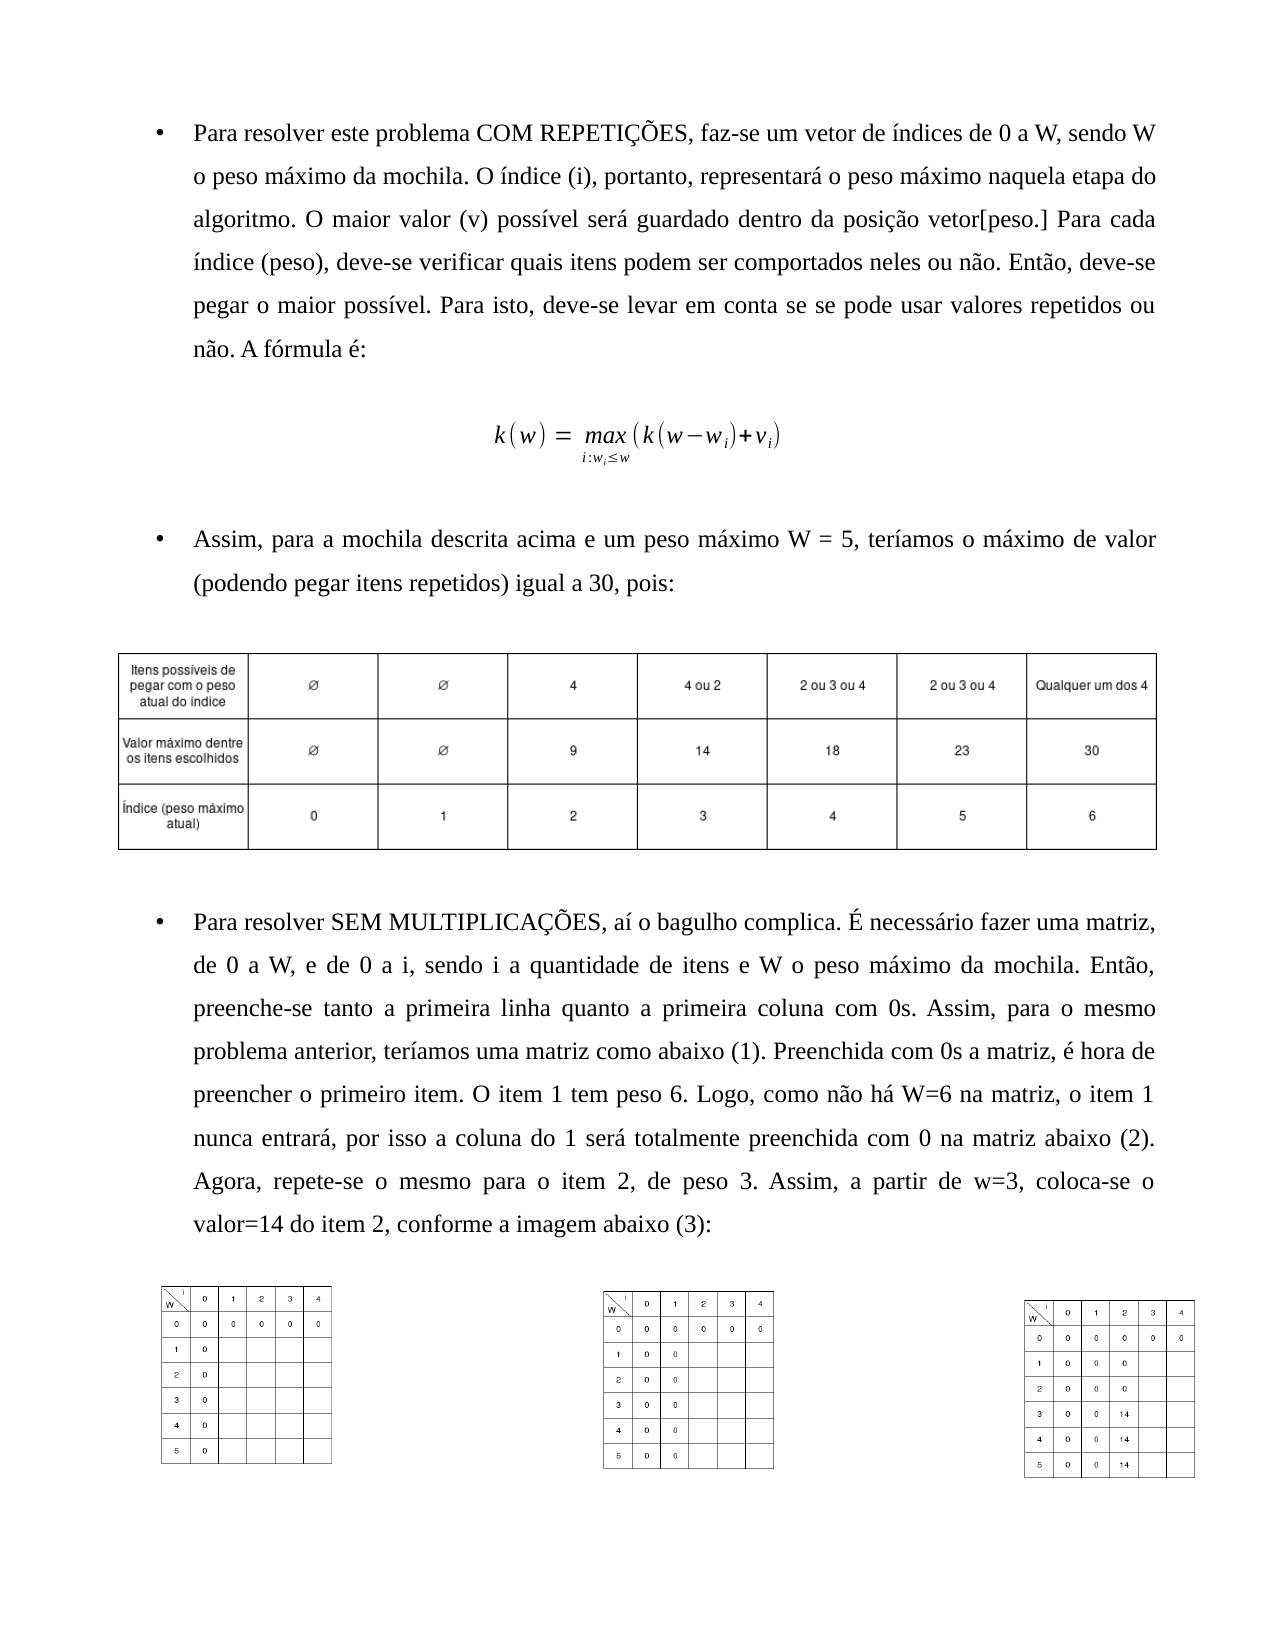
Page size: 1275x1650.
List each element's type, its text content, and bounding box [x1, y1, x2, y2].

list Assim, para a mochila descrita acima e um peso máximo W = 5, teríamos o máximo de valor (podendo pegar itens repetidos) igual a 30, pois: [156, 524, 1157, 596]
picture [118, 653, 1157, 850]
list Para resolver SEM MULTIPLICAÇÕES, aí o bagulho complica. É necessário fazer uma matriz, de 0 a W, e de 0 a i, sendo i a quantidade de itens e W o peso máximo da mochila. Então, preenche-se tanto a primeira linha quanto a primeira coluna com 0s. Assim, para o mesmo problema anterior, teríamos uma matriz como abaixo (1). Preenchida com 0s a matriz, é hora de preencher o primeiro item. O item 1 tem peso 6. Logo, como não há W=6 na matriz, o item 1 nunca entrará, por isso a coluna do 1 será totalmente preenchida com 0 na matriz abaixo (2). Agora, repete-se o mesmo para o item 2, de peso 3. Assim, a partir de w=3, coloca-se o valor=14 do item 2, conforme a imagem abaixo (3): [156, 907, 1157, 1238]
picture [154, 1286, 332, 1464]
picture [596, 1291, 774, 1469]
picture [1017, 1300, 1195, 1478]
list Para resolver este problema COM REPETIÇÕES, faz-se um vetor de índices de 0 a W, sendo W o peso máximo da mochila. O índice (i), portanto, representará o peso máximo naquela etapa do algoritmo. O maior valor (v) possível será guardado dentro da posição vetor[peso.] Para cada índice (peso), deve-se verificar quais itens podem ser comportados neles ou não. Então, deve-se pegar o maior possível. Para isto, deve-se levar em conta se se pode usar valores repetidos ou não. A fórmula é: [156, 118, 1157, 362]
